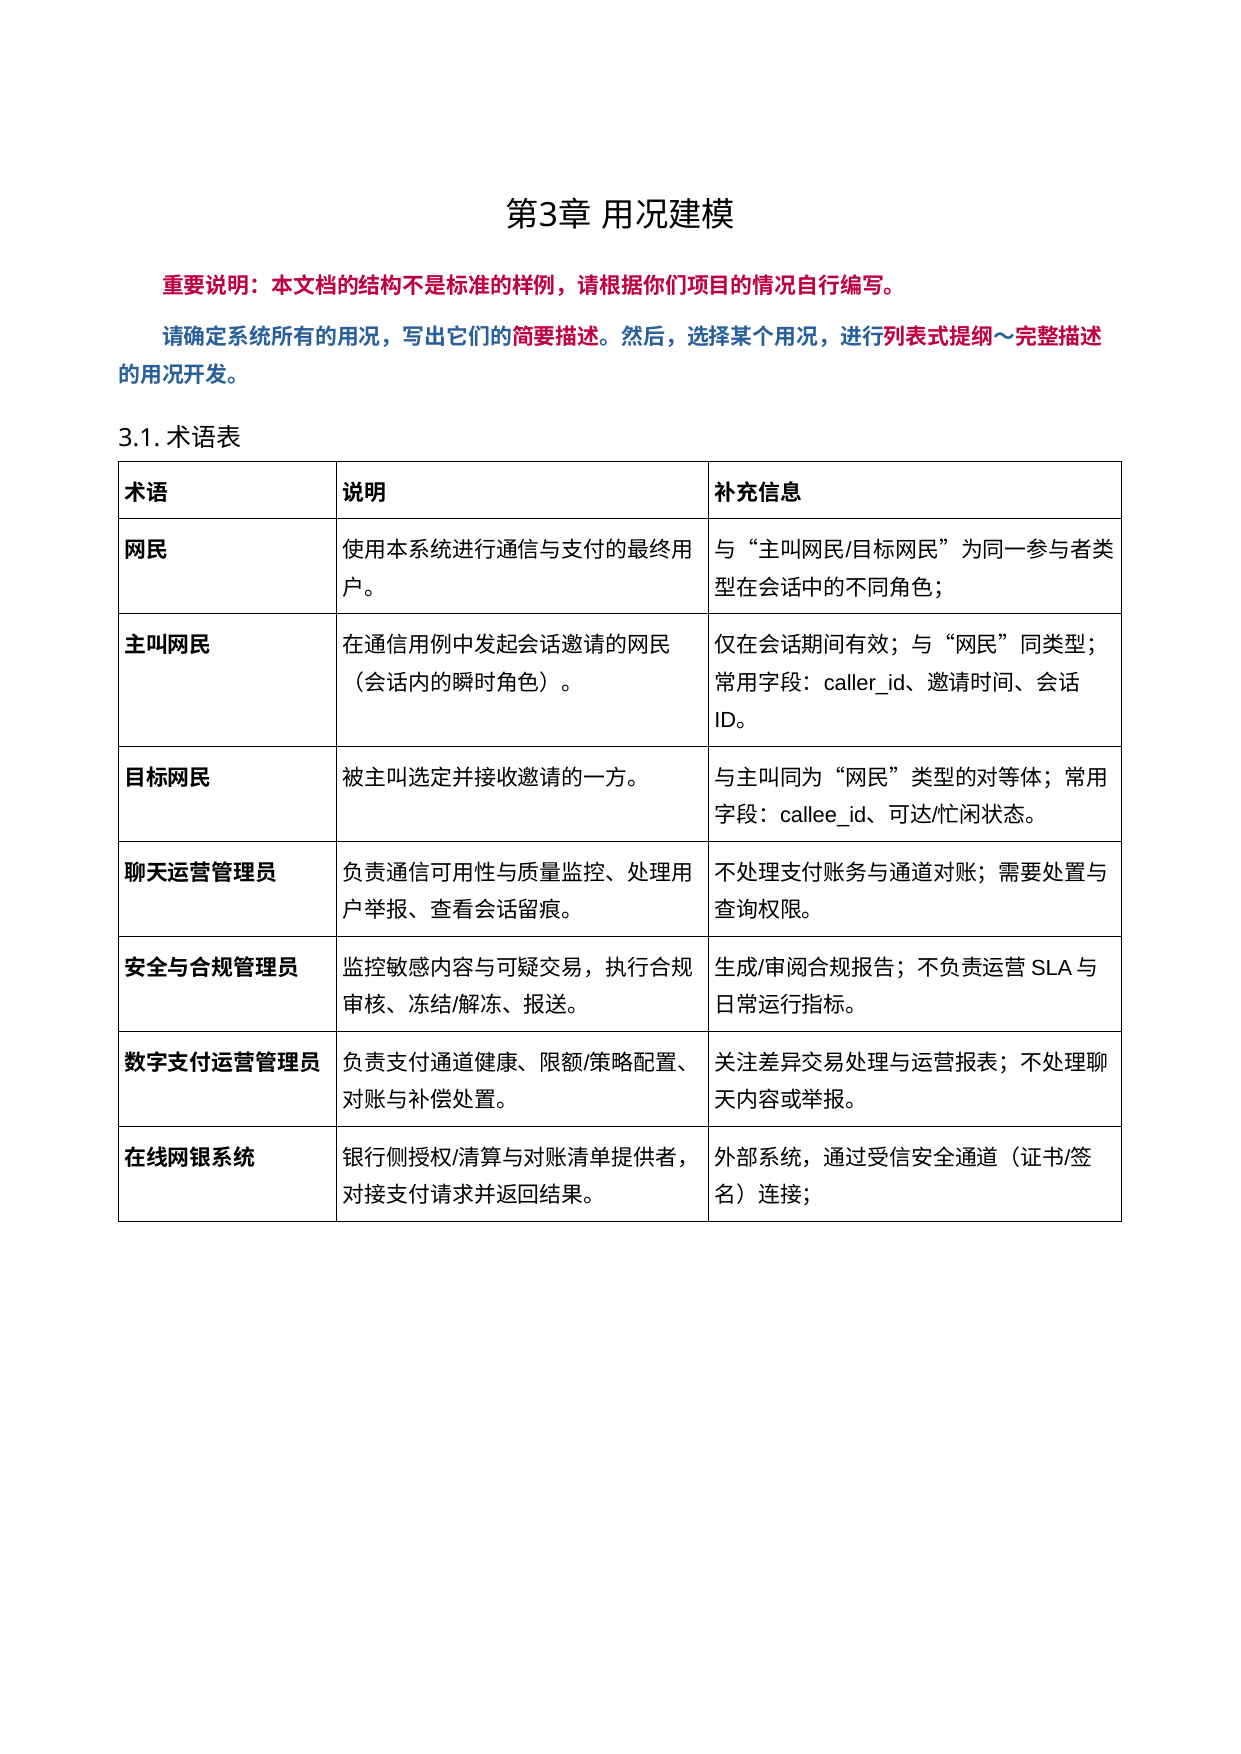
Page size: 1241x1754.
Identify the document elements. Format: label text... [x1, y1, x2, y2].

table_cell 与“主叫网民/目标网民”为同一参与者类型在会话中的不同角色； [709, 519, 1121, 613]
table_cell 仅在会话期间有效；与“网民”同类型；常用字段：caller_id、邀请时间、会话ID。 [709, 614, 1121, 746]
table_cell 负责支付通道健康、限额/策略配置、对账与补偿处置。 [337, 1032, 708, 1126]
table_cell 使用本系统进行通信与支付的最终用户。 [337, 519, 708, 613]
table_cell 外部系统，通过受信安全通道（证书/签名）连接； [709, 1127, 1121, 1221]
table_cell 安全与合规管理员 [119, 937, 336, 1031]
text 请确定系统所有的用况，写出它们的简要描述。然后，选择某个用况，进行列表式提纲～完整描述的用况开发。 [118, 319, 1122, 389]
table_cell 与主叫同为“网民”类型的对等体；常用字段：callee_id、可达/忙闲状态。 [709, 747, 1121, 841]
table_cell 生成/审阅合规报告；不负责运营SLA与日常运行指标。 [709, 937, 1121, 1031]
table_cell 被主叫选定并接收邀请的一方。 [337, 747, 708, 841]
table_cell 在线网银系统 [119, 1127, 336, 1221]
table_cell 在通信用例中发起会话邀请的网民（会话内的瞬时角色）。 [337, 614, 708, 746]
table_header 说明 [337, 462, 708, 518]
text 重要说明：本文档的结构不是标准的样例，请根据你们项目的情况自行编写。 [118, 268, 1122, 300]
table_cell 主叫网民 [119, 614, 336, 746]
table_cell 网民 [119, 519, 336, 613]
table_cell 目标网民 [119, 747, 336, 841]
subtitle 用况建模 [118, 188, 1122, 236]
table_cell 负责通信可用性与质量监控、处理用户举报、查看会话留痕。 [337, 842, 708, 936]
table_cell 银行侧授权/清算与对账清单提供者，对接支付请求并返回结果。 [337, 1127, 708, 1221]
table_header 术语 [119, 462, 336, 518]
table_cell 数字支付运营管理员 [119, 1032, 336, 1126]
table_cell 关注差异交易处理与运营报表；不处理聊天内容或举报。 [709, 1032, 1121, 1126]
table_header 补充信息 [709, 462, 1121, 518]
table_cell 不处理支付账务与通道对账；需要处置与查询权限。 [709, 842, 1121, 936]
subtitle 术语表 [118, 418, 1122, 454]
table_cell 聊天运营管理员 [119, 842, 336, 936]
table_cell 监控敏感内容与可疑交易，执行合规审核、冻结/解冻、报送。 [337, 937, 708, 1031]
